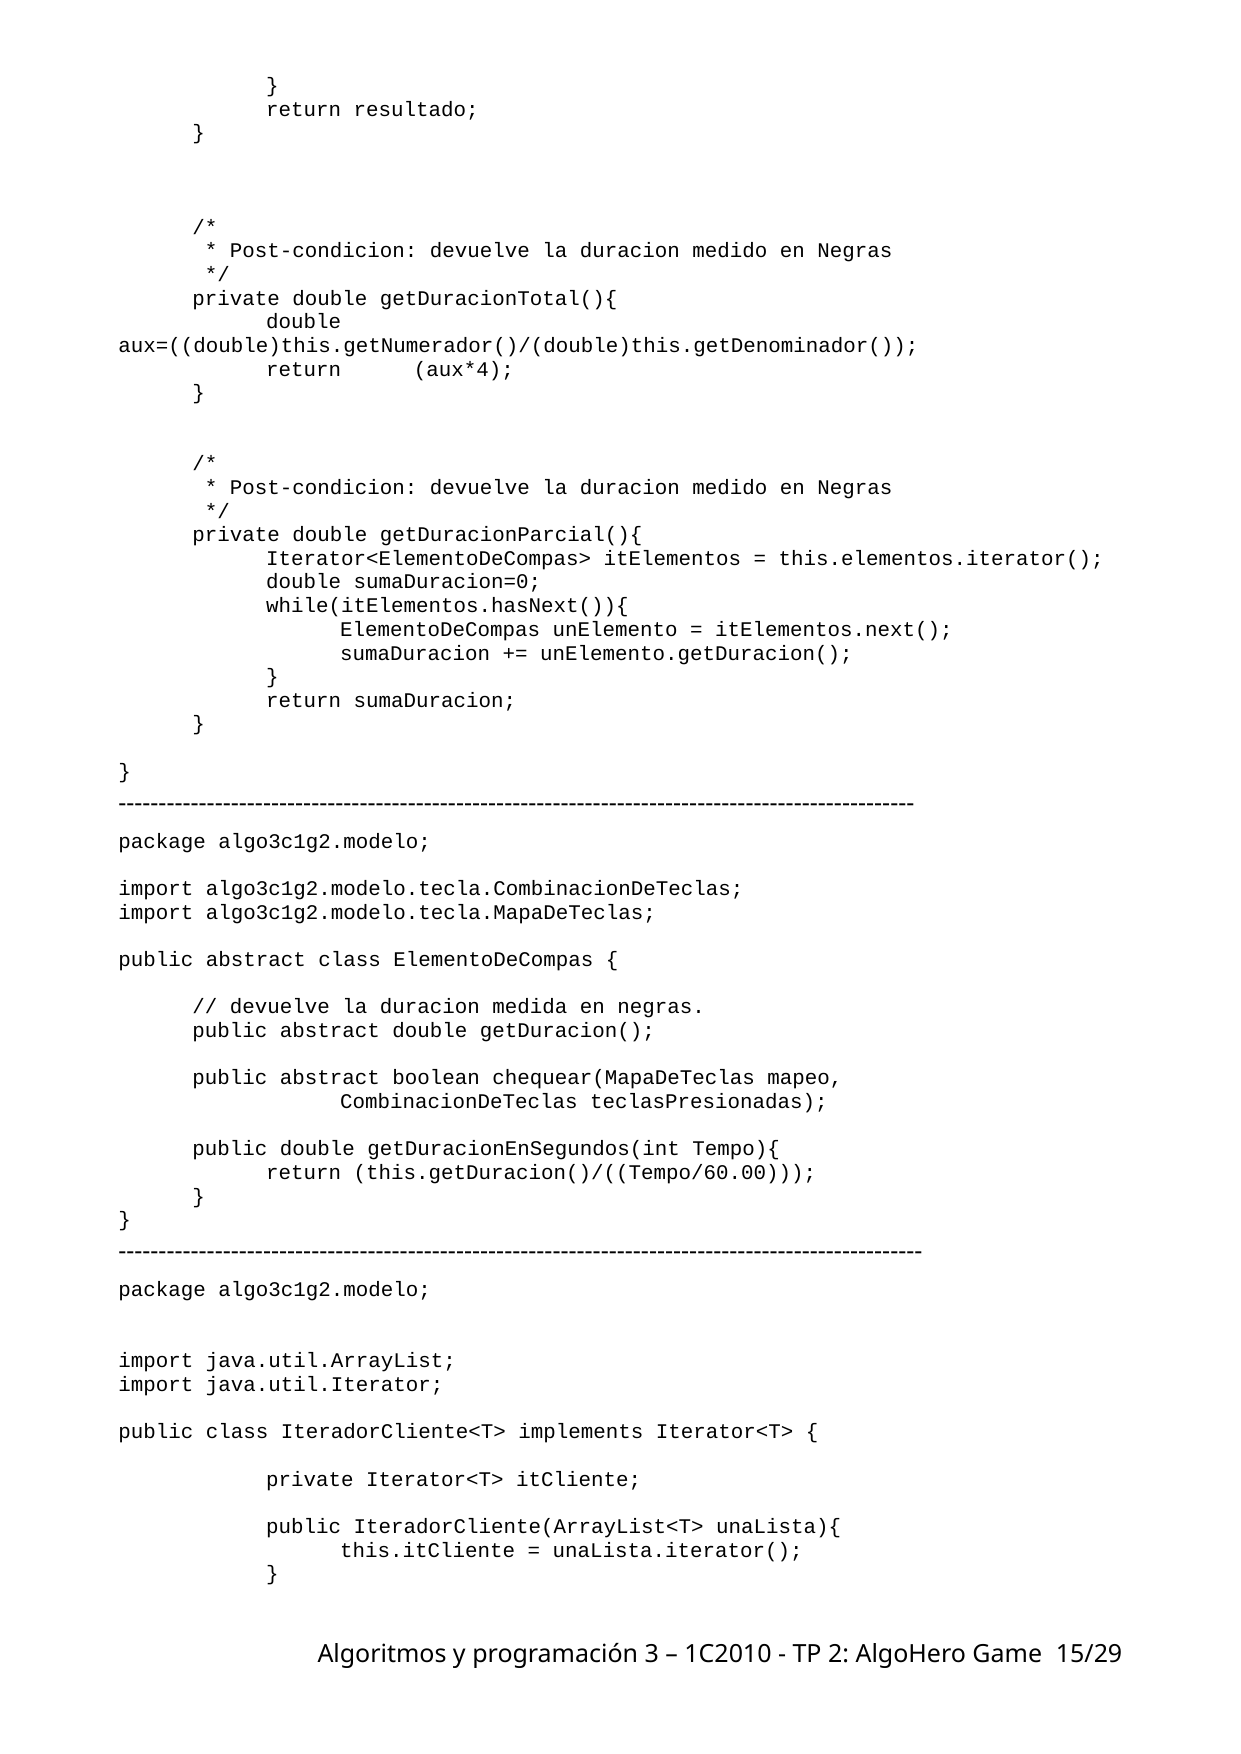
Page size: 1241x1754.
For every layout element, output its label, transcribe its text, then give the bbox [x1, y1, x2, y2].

text } [118, 1209, 1122, 1233]
text } [118, 761, 1122, 784]
text Iterator<ElementoDeCompas> itElementos = this.elementos.iterator(); [118, 548, 1122, 572]
text import algo3c1g2.modelo.tecla.CombinacionDeTeclas; [118, 878, 1122, 902]
text return sumaDuracion; [118, 690, 1122, 713]
text return (this.getDuracion()/((Tempo/60.00))); [118, 1162, 1122, 1186]
text } [118, 1186, 1122, 1209]
text import java.util.ArrayList; [118, 1350, 1122, 1374]
text this.itCliente = unaLista.iterator(); [118, 1539, 1122, 1563]
text package algo3c1g2.modelo; [118, 1279, 1122, 1303]
text // devuelve la duracion medida en negras. [118, 996, 1122, 1020]
text CombinacionDeTeclas teclasPresionadas); [118, 1091, 1122, 1115]
text ---------------------------------------------------------------------------------------------------- [118, 1233, 1122, 1267]
text */ [118, 264, 1122, 288]
text public abstract class ElementoDeCompas { [118, 949, 1122, 973]
text * Post-condicion: devuelve la duracion medido en Negras [118, 477, 1122, 501]
text ElementoDeCompas unElemento = itElementos.next(); [118, 619, 1122, 642]
text return resultado; [118, 99, 1122, 122]
text package algo3c1g2.modelo; [118, 831, 1122, 854]
text } [118, 666, 1122, 690]
text --------------------------------------------------------------------------------------------------- [118, 784, 1122, 818]
text private double getDuracionParcial(){ [118, 524, 1122, 548]
text /* [118, 453, 1122, 477]
text public double getDuracionEnSegundos(int Tempo){ [118, 1138, 1122, 1162]
text public abstract double getDuracion(); [118, 1020, 1122, 1044]
text sumaDuracion += unElemento.getDuracion(); [118, 642, 1122, 666]
text public class IteradorCliente<T> implements Iterator<T> { [118, 1421, 1122, 1445]
text */ [118, 501, 1122, 524]
text import java.util.Iterator; [118, 1374, 1122, 1398]
text double sumaDuracion=0; [118, 572, 1122, 595]
text private double getDuracionTotal(){ [118, 288, 1122, 311]
text } [118, 1563, 1122, 1587]
text while(itElementos.hasNext()){ [118, 595, 1122, 619]
text /* [118, 217, 1122, 241]
text } [118, 75, 1122, 99]
text double aux=((double)this.getNumerador()/(double)this.getDenominador()); [118, 311, 1122, 359]
text public IteradorCliente(ArrayList<T> unaLista){ [118, 1516, 1122, 1539]
text public abstract boolean chequear(MapaDeTeclas mapeo, [118, 1067, 1122, 1091]
text } [118, 713, 1122, 737]
text private Iterator<T> itCliente; [118, 1469, 1122, 1492]
text import algo3c1g2.modelo.tecla.MapaDeTeclas; [118, 902, 1122, 926]
text } [118, 382, 1122, 406]
text * Post-condicion: devuelve la duracion medido en Negras [118, 241, 1122, 264]
text return (aux*4); [118, 359, 1122, 382]
text } [118, 122, 1122, 146]
